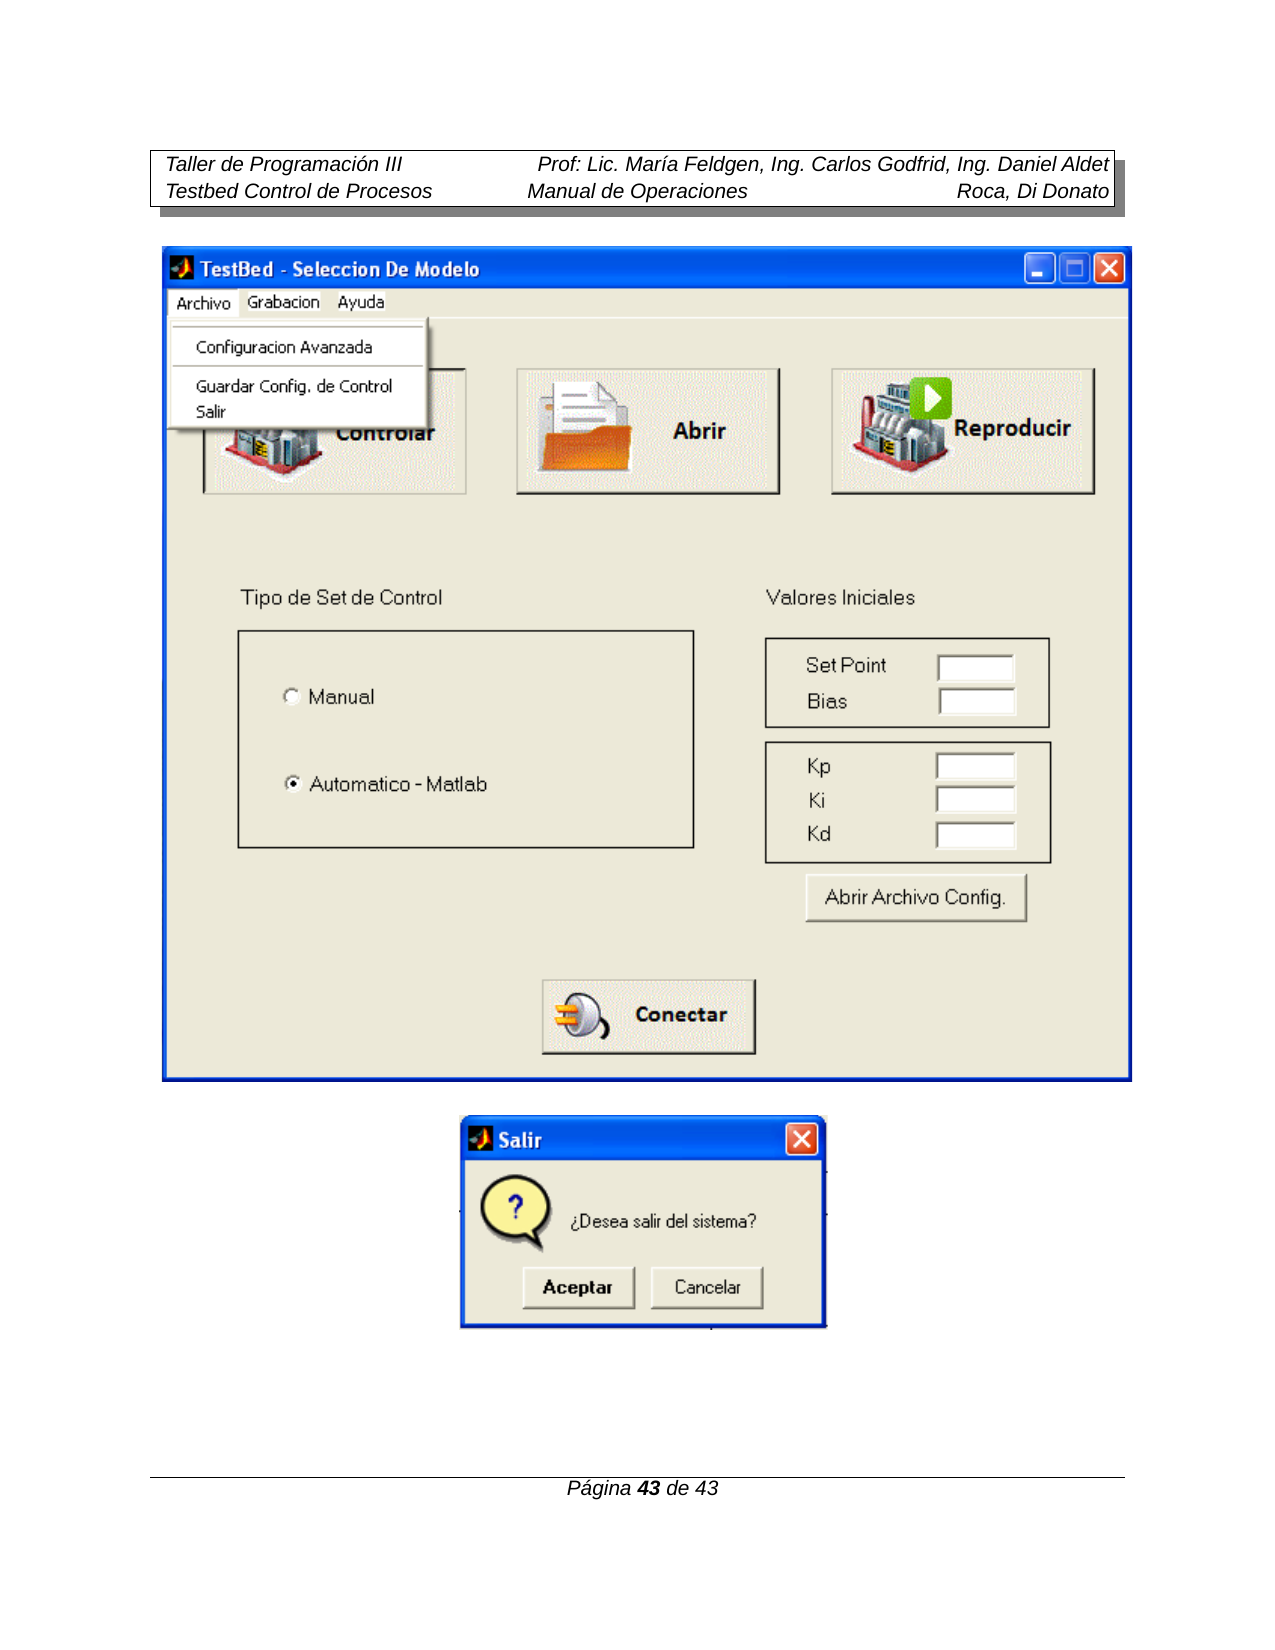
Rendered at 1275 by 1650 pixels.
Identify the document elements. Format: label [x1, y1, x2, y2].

picture [459, 1115, 828, 1330]
picture [161, 246, 1133, 1082]
